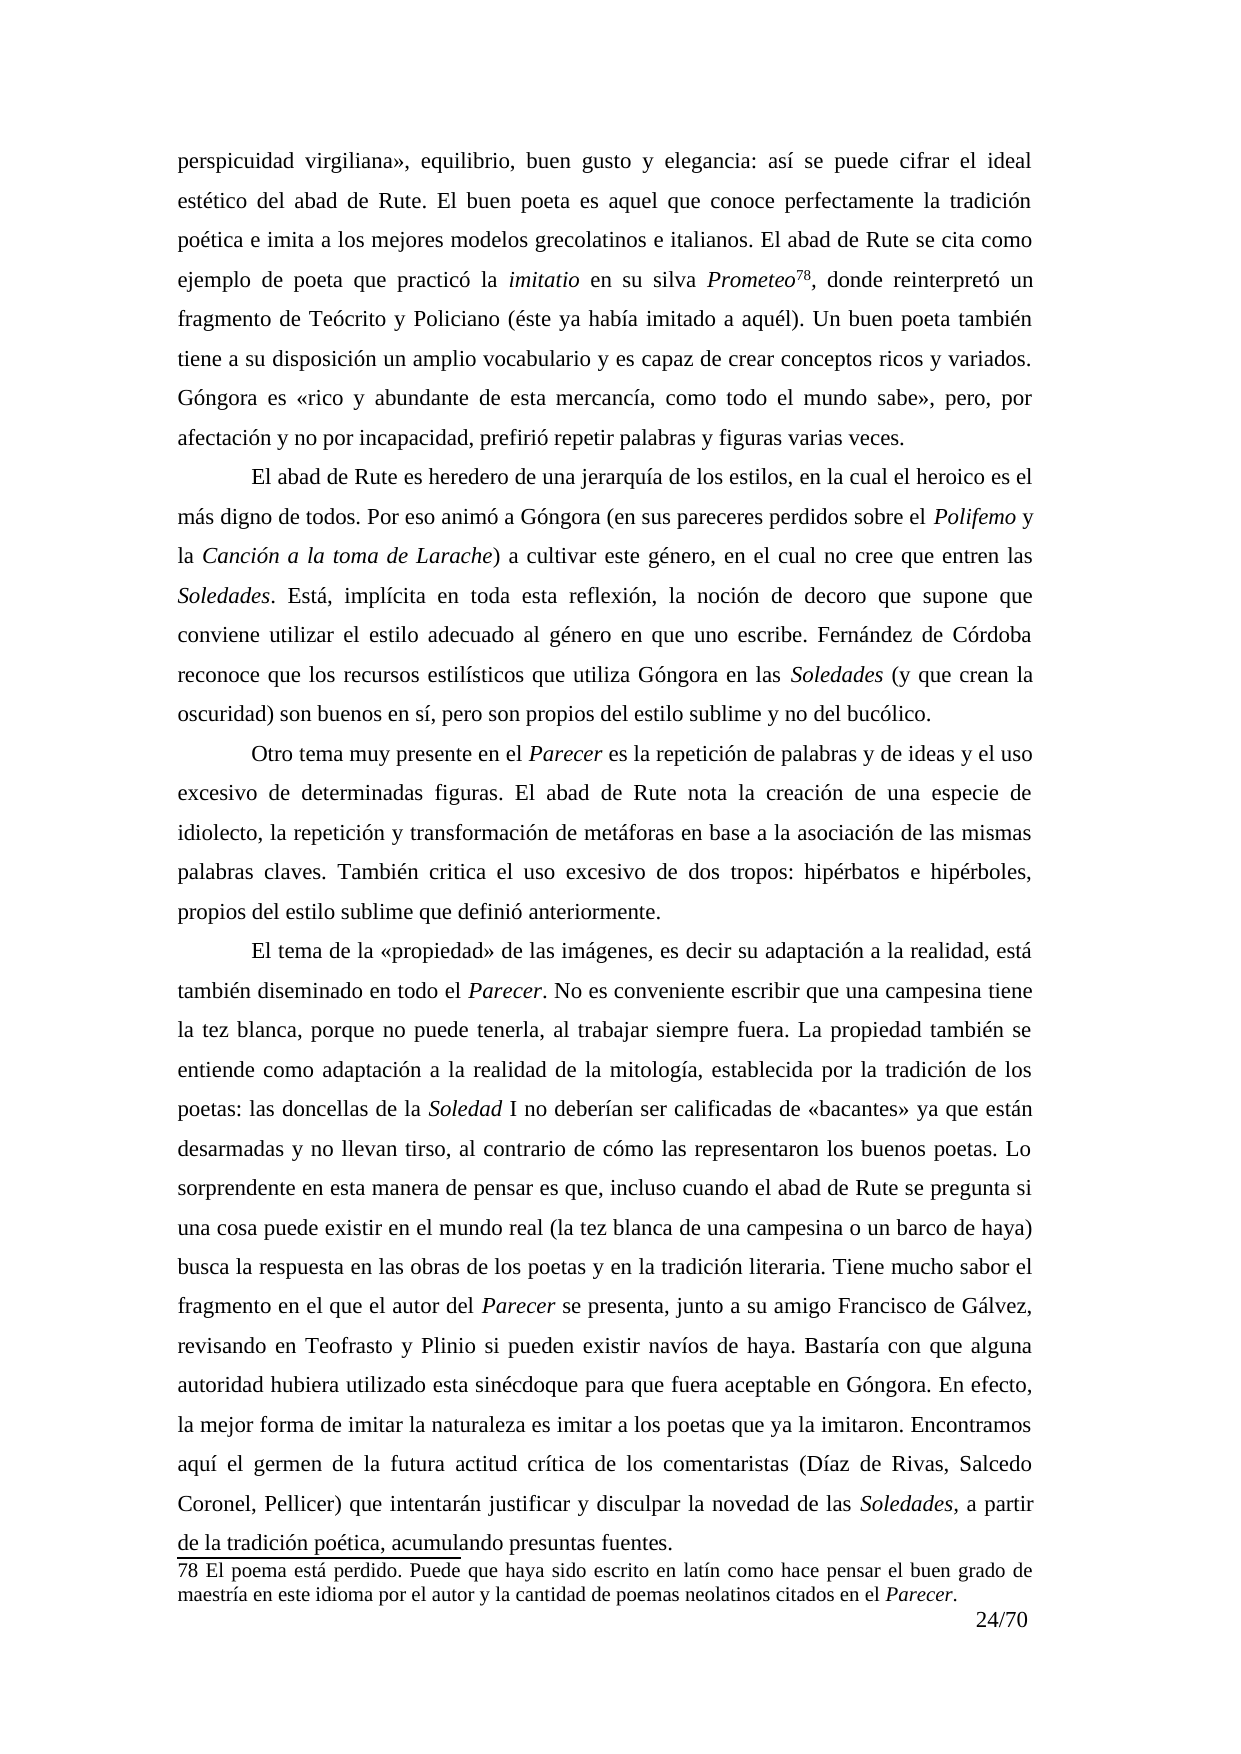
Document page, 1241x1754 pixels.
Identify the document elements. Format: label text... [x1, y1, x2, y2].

text El poema está perdido. Puede que haya sido escrito en latín como hace pensar el buen grado de maestría en este idioma por el autor y la cantidad de poemas neolatinos citados en el Parecer. [177, 1558, 1034, 1606]
text Otro tema muy presente en el Parecer es la repetición de palabras y de ideas y el uso excesivo de determinadas figuras. El abad de Rute nota la creación de una especie de idiolecto, la repetición y transformación de metáforas en base a la asociación de las mismas palabras claves. También critica el uso excesivo de dos tropos: hipérbatos e hipérboles, propios del estilo sublime que definió anteriormente. [177, 740, 1034, 924]
text El tema de la «propiedad» de las imágenes, es decir su adaptación a la realidad, está también diseminado en todo el Parecer. No es conveniente escribir que una campesina tiene la tez blanca, porque no puede tenerla, al trabajar siempre fuera. La propiedad también se entiende como adaptación a la realidad de la mitología, establecida por la tradición de los poetas: las doncellas de la Soledad I no deberían ser calificadas de «bacantes» ya que están desarmadas y no llevan tirso, al contrario de cómo las representaron los buenos poetas. Lo sorprendente en esta manera de pensar es que, incluso cuando el abad de Rute se pregunta si una cosa puede existir en el mundo real (la tez blanca de una campesina o un barco de haya) busca la respuesta en las obras de los poetas y en la tradición literaria. Tiene mucho sabor el fragmento en el que el autor del Parecer se presenta, junto a su amigo Francisco de Gálvez, revisando en Teofrasto y Plinio si pueden existir navíos de haya. Bastaría con que alguna autoridad hubiera utilizado esta sinécdoque para que fuera aceptable en Góngora. En efecto, la mejor forma de imitar la naturaleza es imitar a los poetas que ya la imitaron. Encontramos aquí el germen de la futura actitud crítica de los comentaristas (Díaz de Rivas, Salcedo Coronel, Pellicer) que intentarán justificar y disculpar la novedad de las Soledades, a partir de la tradición poética, acumulando presuntas fuentes. [177, 937, 1034, 1556]
text perspicuidad virgiliana», equilibrio, buen gusto y elegancia: así se puede cifrar el ideal estético del abad de Rute. El buen poeta es aquel que conoce perfectamente la tradición poética e imita a los mejores modelos grecolatinos e italianos. El abad de Rute se cita como ejemplo de poeta que practicó la imitatio en su silva Prometeo, donde reinterpretó un fragmento de Teócrito y Policiano (éste ya había imitado a aquél). Un buen poeta también tiene a su disposición un amplio vocabulario y es capaz de crear conceptos ricos y variados. Góngora es «rico y abundante de esta mercancía, como todo el mundo sabe», pero, por afectación y no por incapacidad, prefirió repetir palabras y figuras varias veces. [177, 148, 1034, 450]
text El abad de Rute es heredero de una jerarquía de los estilos, en la cual el heroico es el más digno de todos. Por eso animó a Góngora (en sus pareceres perdidos sobre el Polifemo y la Canción a la toma de Larache) a cultivar este género, en el cual no cree que entren las Soledades. Está, implícita en toda esta reflexión, la noción de decoro que supone que conviene utilizar el estilo adecuado al género en que uno escribe. Fernández de Córdoba reconoce que los recursos estilísticos que utiliza Góngora en las Soledades (y que crean la oscuridad) son buenos en sí, pero son propios del estilo sublime y no del bucólico. [177, 463, 1034, 727]
